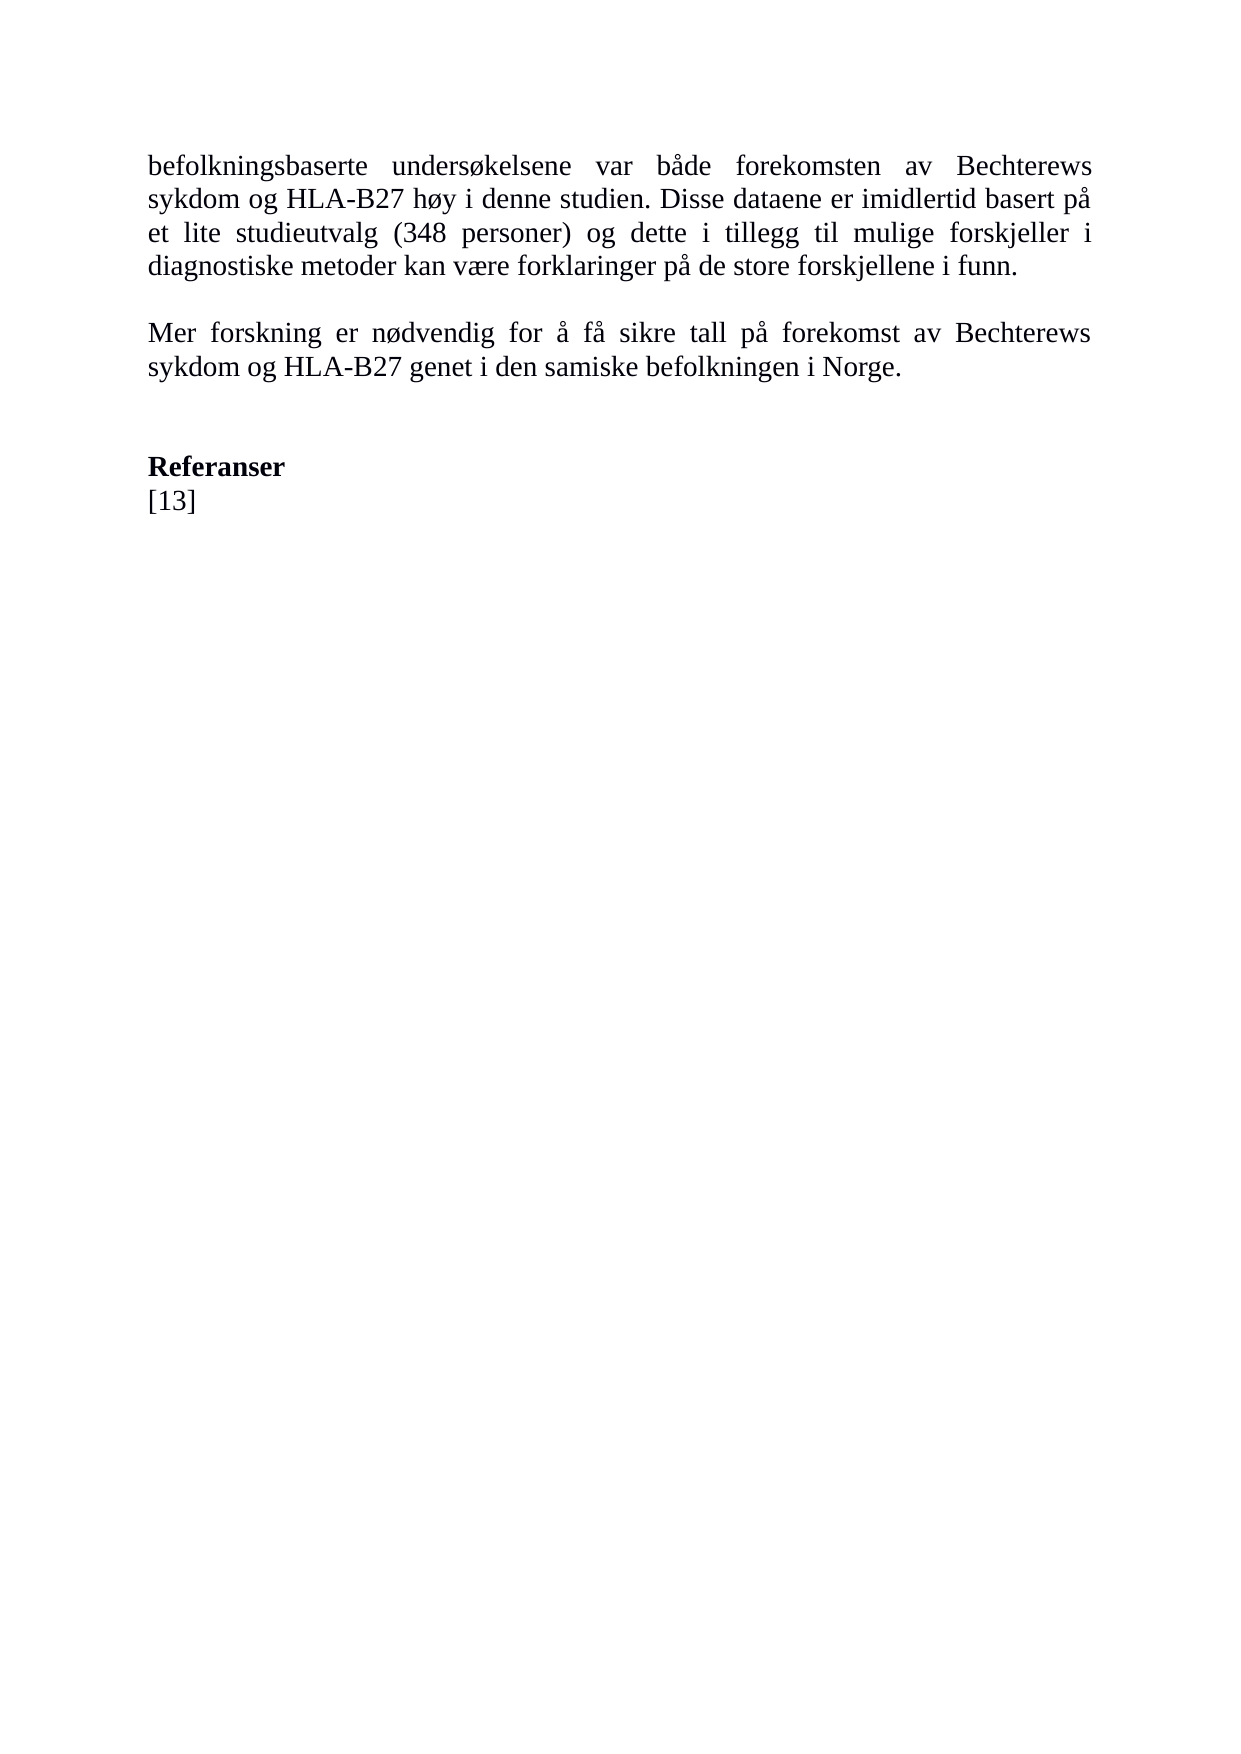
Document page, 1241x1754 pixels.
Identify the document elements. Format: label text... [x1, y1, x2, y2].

text [13] [148, 483, 1093, 517]
text Referanser [148, 449, 1093, 483]
text befolkningsbaserte undersøkelsene var både forekomsten av Bechterews sykdom og HLA-B27 høy i denne studien. Disse dataene er imidlertid basert på et lite studieutvalg (348 personer) og dette i tillegg til mulige forskjeller i diagnostiske metoder kan være forklaringer på de store forskjellene i funn. [148, 148, 1093, 282]
text Mer forskning er nødvendig for å få sikre tall på forekomst av Bechterews sykdom og HLA-B27 genet i den samiske befolkningen i Norge. [148, 315, 1093, 382]
